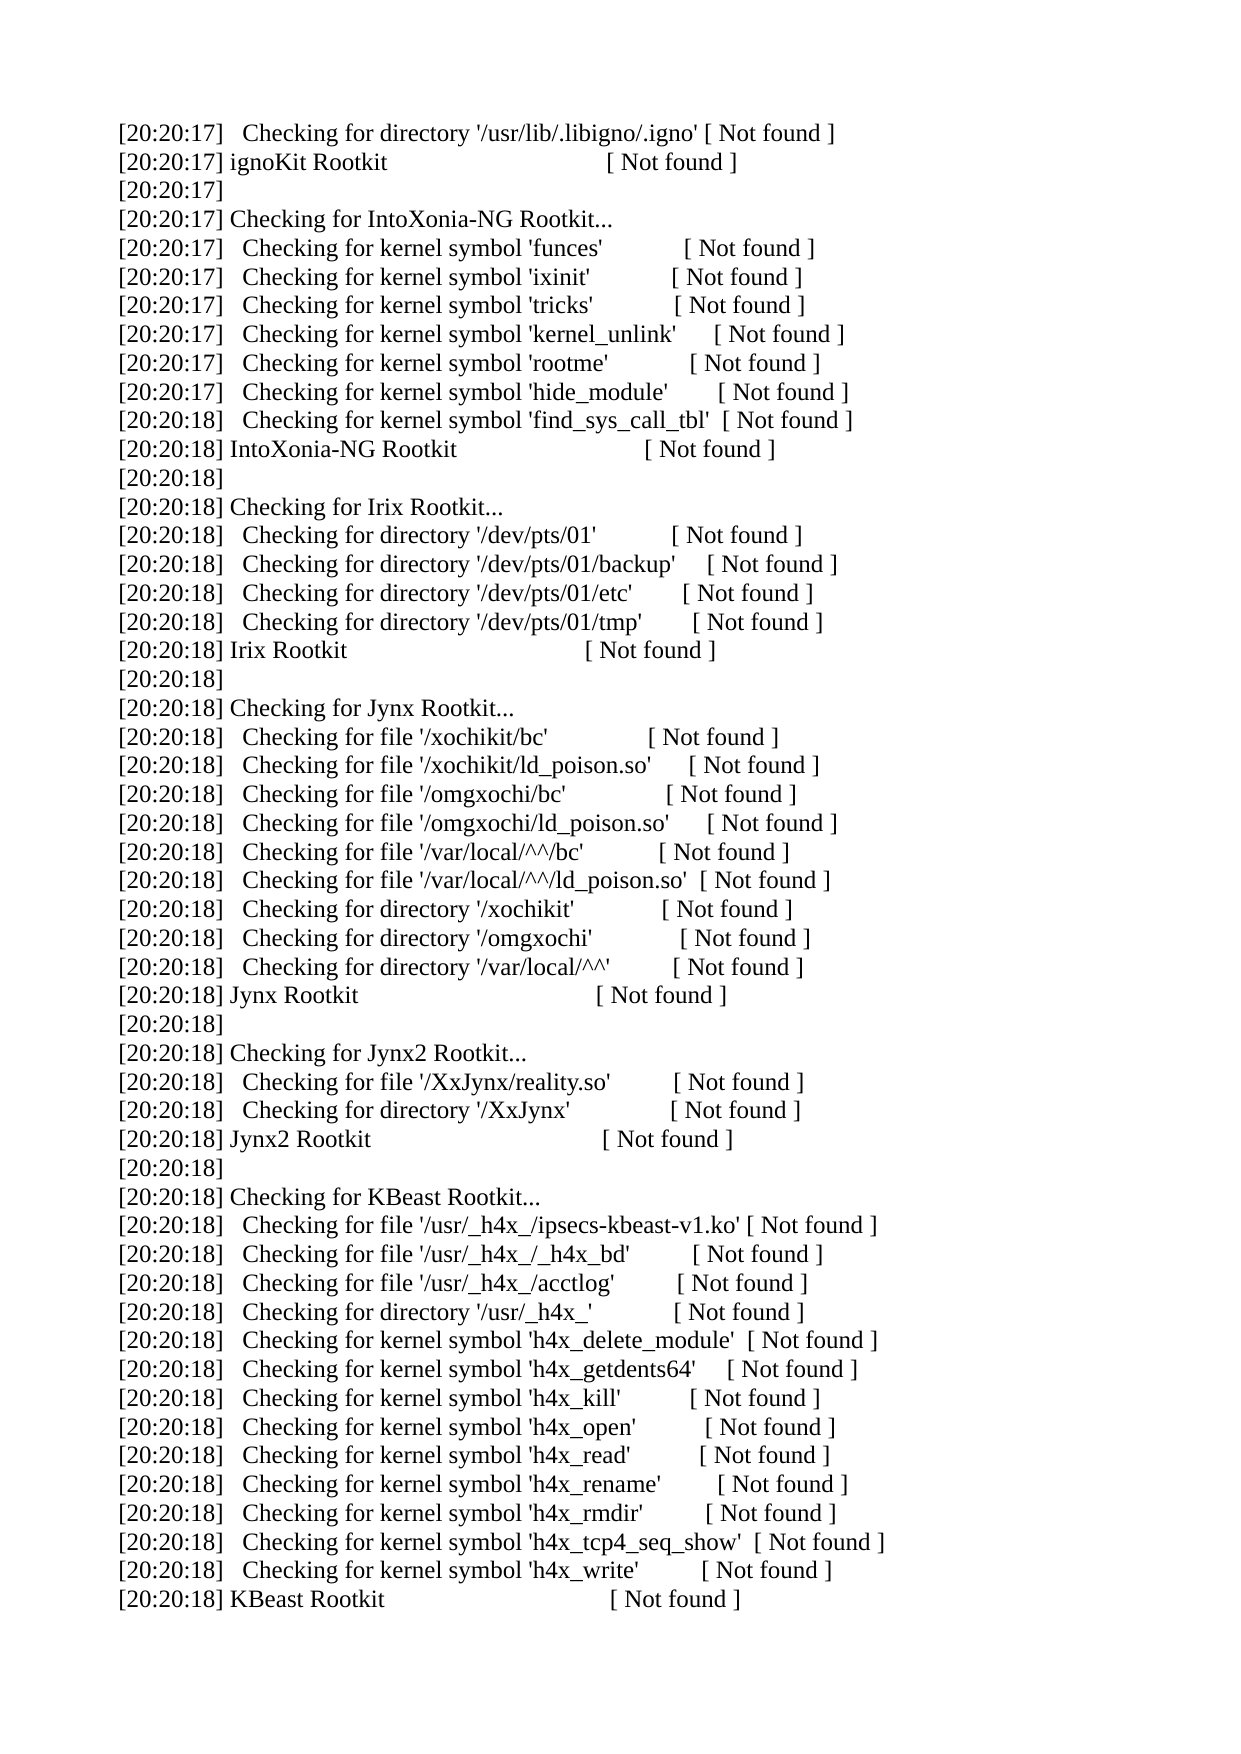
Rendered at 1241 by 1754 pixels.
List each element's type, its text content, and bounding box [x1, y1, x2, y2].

text [20:20:18] Checking for file '/usr/_h4x_/acctlog' [ Not found ] [118, 1268, 1122, 1297]
text [20:20:18] Checking for file '/usr/_h4x_/_h4x_bd' [ Not found ] [118, 1239, 1122, 1268]
text [20:20:18] Jynx Rootkit [ Not found ] [118, 981, 1122, 1009]
text [20:20:18] Checking for file '/omgxochi/bc' [ Not found ] [118, 779, 1122, 808]
text [20:20:17] Checking for kernel symbol 'rootme' [ Not found ] [118, 348, 1122, 377]
text [20:20:18] Checking for file '/omgxochi/ld_poison.so' [ Not found ] [118, 808, 1122, 837]
text [20:20:18] Checking for kernel symbol 'h4x_kill' [ Not found ] [118, 1383, 1122, 1412]
text [20:20:18] Checking for kernel symbol 'h4x_rmdir' [ Not found ] [118, 1498, 1122, 1527]
text [20:20:18] Checking for kernel symbol 'h4x_getdents64' [ Not found ] [118, 1354, 1122, 1383]
text [20:20:18] Checking for file '/xochikit/bc' [ Not found ] [118, 722, 1122, 751]
text [20:20:18] Checking for kernel symbol 'h4x_rename' [ Not found ] [118, 1469, 1122, 1498]
text [20:20:18] Jynx2 Rootkit [ Not found ] [118, 1124, 1122, 1153]
text [20:20:18] [118, 463, 1122, 492]
text [20:20:18] Checking for directory '/dev/pts/01/backup' [ Not found ] [118, 549, 1122, 578]
text [20:20:18] Checking for directory '/xochikit' [ Not found ] [118, 894, 1122, 923]
text [20:20:18] Checking for file '/xochikit/ld_poison.so' [ Not found ] [118, 751, 1122, 779]
text [20:20:18] [118, 1009, 1122, 1038]
text [20:20:18] Checking for Irix Rootkit... [118, 492, 1122, 521]
text [20:20:18] Checking for file '/var/local/^^/bc' [ Not found ] [118, 837, 1122, 866]
text [20:20:18] IntoXonia-NG Rootkit [ Not found ] [118, 434, 1122, 463]
text [20:20:18] Checking for file '/XxJynx/reality.so' [ Not found ] [118, 1067, 1122, 1096]
text [20:20:17] Checking for kernel symbol 'tricks' [ Not found ] [118, 291, 1122, 319]
text [20:20:17] Checking for directory '/usr/lib/.libigno/.igno' [ Not found ] [118, 118, 1122, 147]
text [20:20:18] Checking for directory '/XxJynx' [ Not found ] [118, 1096, 1122, 1124]
text [20:20:18] Checking for kernel symbol 'h4x_delete_module' [ Not found ] [118, 1326, 1122, 1354]
text [20:20:18] KBeast Rootkit [ Not found ] [118, 1584, 1122, 1613]
text [20:20:18] Checking for directory '/dev/pts/01/etc' [ Not found ] [118, 578, 1122, 607]
text [20:20:17] Checking for IntoXonia-NG Rootkit... [118, 204, 1122, 233]
text [20:20:18] Checking for kernel symbol 'find_sys_call_tbl' [ Not found ] [118, 406, 1122, 434]
text [20:20:18] Checking for directory '/var/local/^^' [ Not found ] [118, 952, 1122, 981]
text [20:20:18] Checking for kernel symbol 'h4x_open' [ Not found ] [118, 1412, 1122, 1441]
text [20:20:18] Irix Rootkit [ Not found ] [118, 636, 1122, 664]
text [20:20:18] Checking for file '/usr/_h4x_/ipsecs-kbeast-v1.ko' [ Not found ] [118, 1211, 1122, 1239]
text [20:20:17] Checking for kernel symbol 'hide_module' [ Not found ] [118, 377, 1122, 406]
text [20:20:17] ignoKit Rootkit [ Not found ] [118, 147, 1122, 176]
text [20:20:18] Checking for directory '/omgxochi' [ Not found ] [118, 923, 1122, 952]
text [20:20:18] Checking for file '/var/local/^^/ld_poison.so' [ Not found ] [118, 866, 1122, 894]
text [20:20:18] [118, 1153, 1122, 1182]
text [20:20:18] Checking for kernel symbol 'h4x_read' [ Not found ] [118, 1441, 1122, 1469]
text [20:20:17] [118, 176, 1122, 204]
text [20:20:18] Checking for Jynx2 Rootkit... [118, 1038, 1122, 1067]
text [20:20:18] Checking for Jynx Rootkit... [118, 693, 1122, 722]
text [20:20:18] Checking for directory '/dev/pts/01' [ Not found ] [118, 521, 1122, 549]
text [20:20:17] Checking for kernel symbol 'ixinit' [ Not found ] [118, 262, 1122, 291]
text [20:20:18] [118, 664, 1122, 693]
text [20:20:18] Checking for directory '/dev/pts/01/tmp' [ Not found ] [118, 607, 1122, 636]
text [20:20:17] Checking for kernel symbol 'funces' [ Not found ] [118, 233, 1122, 262]
text [20:20:18] Checking for kernel symbol 'h4x_write' [ Not found ] [118, 1556, 1122, 1584]
text [20:20:17] Checking for kernel symbol 'kernel_unlink' [ Not found ] [118, 319, 1122, 348]
text [20:20:18] Checking for directory '/usr/_h4x_' [ Not found ] [118, 1297, 1122, 1326]
text [20:20:18] Checking for KBeast Rootkit... [118, 1182, 1122, 1211]
text [20:20:18] Checking for kernel symbol 'h4x_tcp4_seq_show' [ Not found ] [118, 1527, 1122, 1556]
